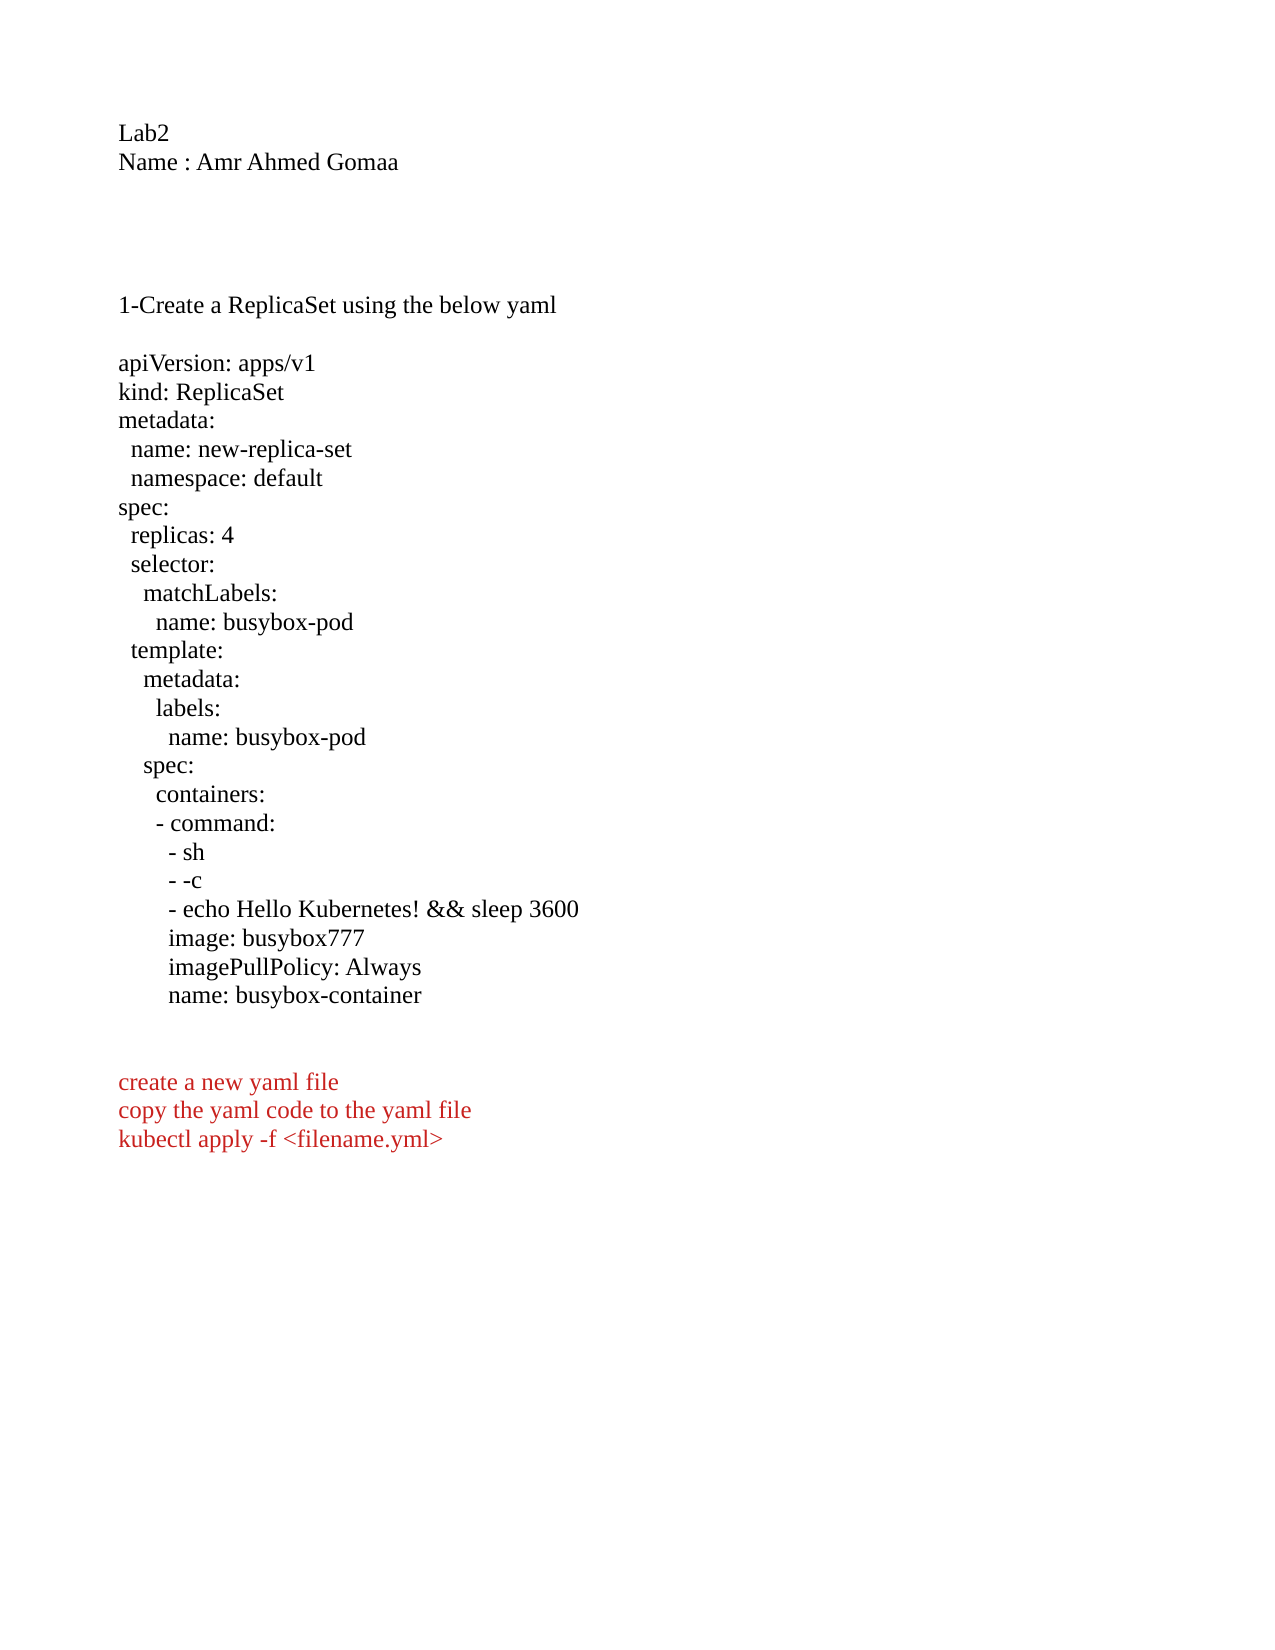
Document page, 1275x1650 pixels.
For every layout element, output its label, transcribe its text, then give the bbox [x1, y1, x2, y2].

text image: busybox777 [118, 923, 1157, 952]
text name: busybox-pod [118, 607, 1157, 636]
text - command: [118, 808, 1157, 837]
text replicas: 4 [118, 521, 1157, 549]
text name: busybox-container [118, 981, 1157, 1009]
text name: busybox-pod [118, 722, 1157, 751]
text apiVersion: apps/v1 [118, 348, 1157, 377]
text selector: [118, 549, 1157, 578]
text 1-Create a ReplicaSet using the below yaml [118, 291, 1157, 319]
text matchLabels: [118, 578, 1157, 607]
text spec: [118, 492, 1157, 521]
text create a new yaml file [118, 1067, 1157, 1096]
text - sh [118, 837, 1157, 866]
text containers: [118, 779, 1157, 808]
text labels: [118, 693, 1157, 722]
text kubectl apply -f <filename.yml> [118, 1124, 1157, 1153]
text Lab2 [118, 118, 1157, 147]
text copy the yaml code to the yaml file [118, 1096, 1157, 1124]
text imagePullPolicy: Always [118, 952, 1157, 981]
text spec: [118, 751, 1157, 779]
text metadata: [118, 406, 1157, 434]
text Name : Amr Ahmed Gomaa [118, 147, 1157, 176]
text metadata: [118, 664, 1157, 693]
text - -c [118, 866, 1157, 894]
text template: [118, 636, 1157, 664]
text - echo Hello Kubernetes! && sleep 3600 [118, 894, 1157, 923]
text name: new-replica-set [118, 434, 1157, 463]
text kind: ReplicaSet [118, 377, 1157, 406]
text namespace: default [118, 463, 1157, 492]
